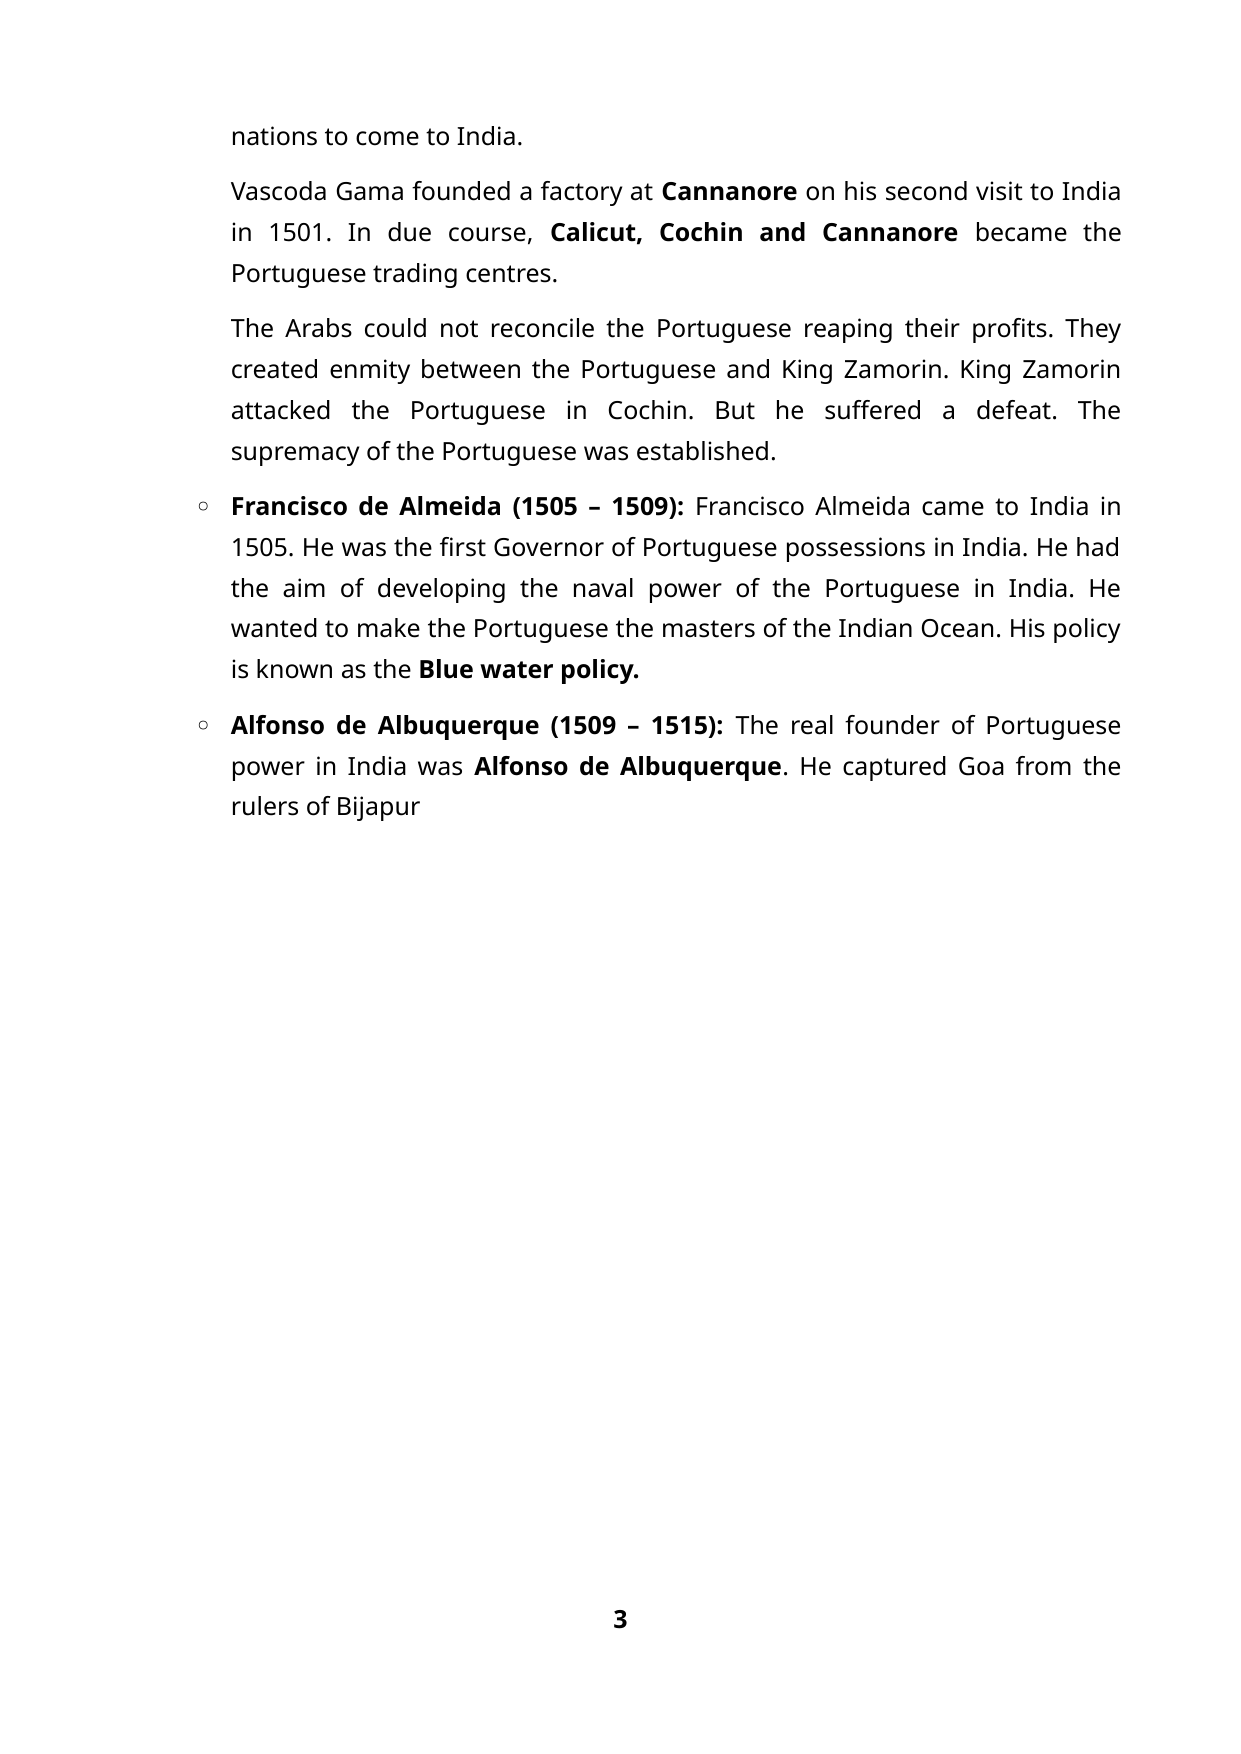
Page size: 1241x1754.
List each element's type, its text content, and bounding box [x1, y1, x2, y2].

list nations to come to India. [193, 118, 1122, 152]
list Alfonso de Albuquerque (1509 – 1515): The real founder of Portuguese power in India was Alfonso de Albuquerque. He captured Goa from the rulers of Bijapur [193, 707, 1122, 823]
list Francisco de Almeida (1505 – 1509): Francisco Almeida came to India in 1505. He was the first Governor of Portuguese possessions in India. He had the aim of developing the naval power of the Portuguese in India. He wanted to make the Portuguese the masters of the Indian Ocean. His policy is known as the Blue water policy. [193, 488, 1122, 686]
list The Arabs could not reconcile the Portuguese reaping their profits. They created enmity between the Portuguese and King Zamorin. King Zamorin attacked the Portuguese in Cochin. But he suffered a defeat. The supremacy of the Portuguese was established. [193, 311, 1122, 467]
list Vascoda Gama founded a factory at Cannanore on his second visit to India in 1501. In due course, Calicut, Cochin and Cannanore became the Portuguese trading centres. [193, 173, 1122, 289]
